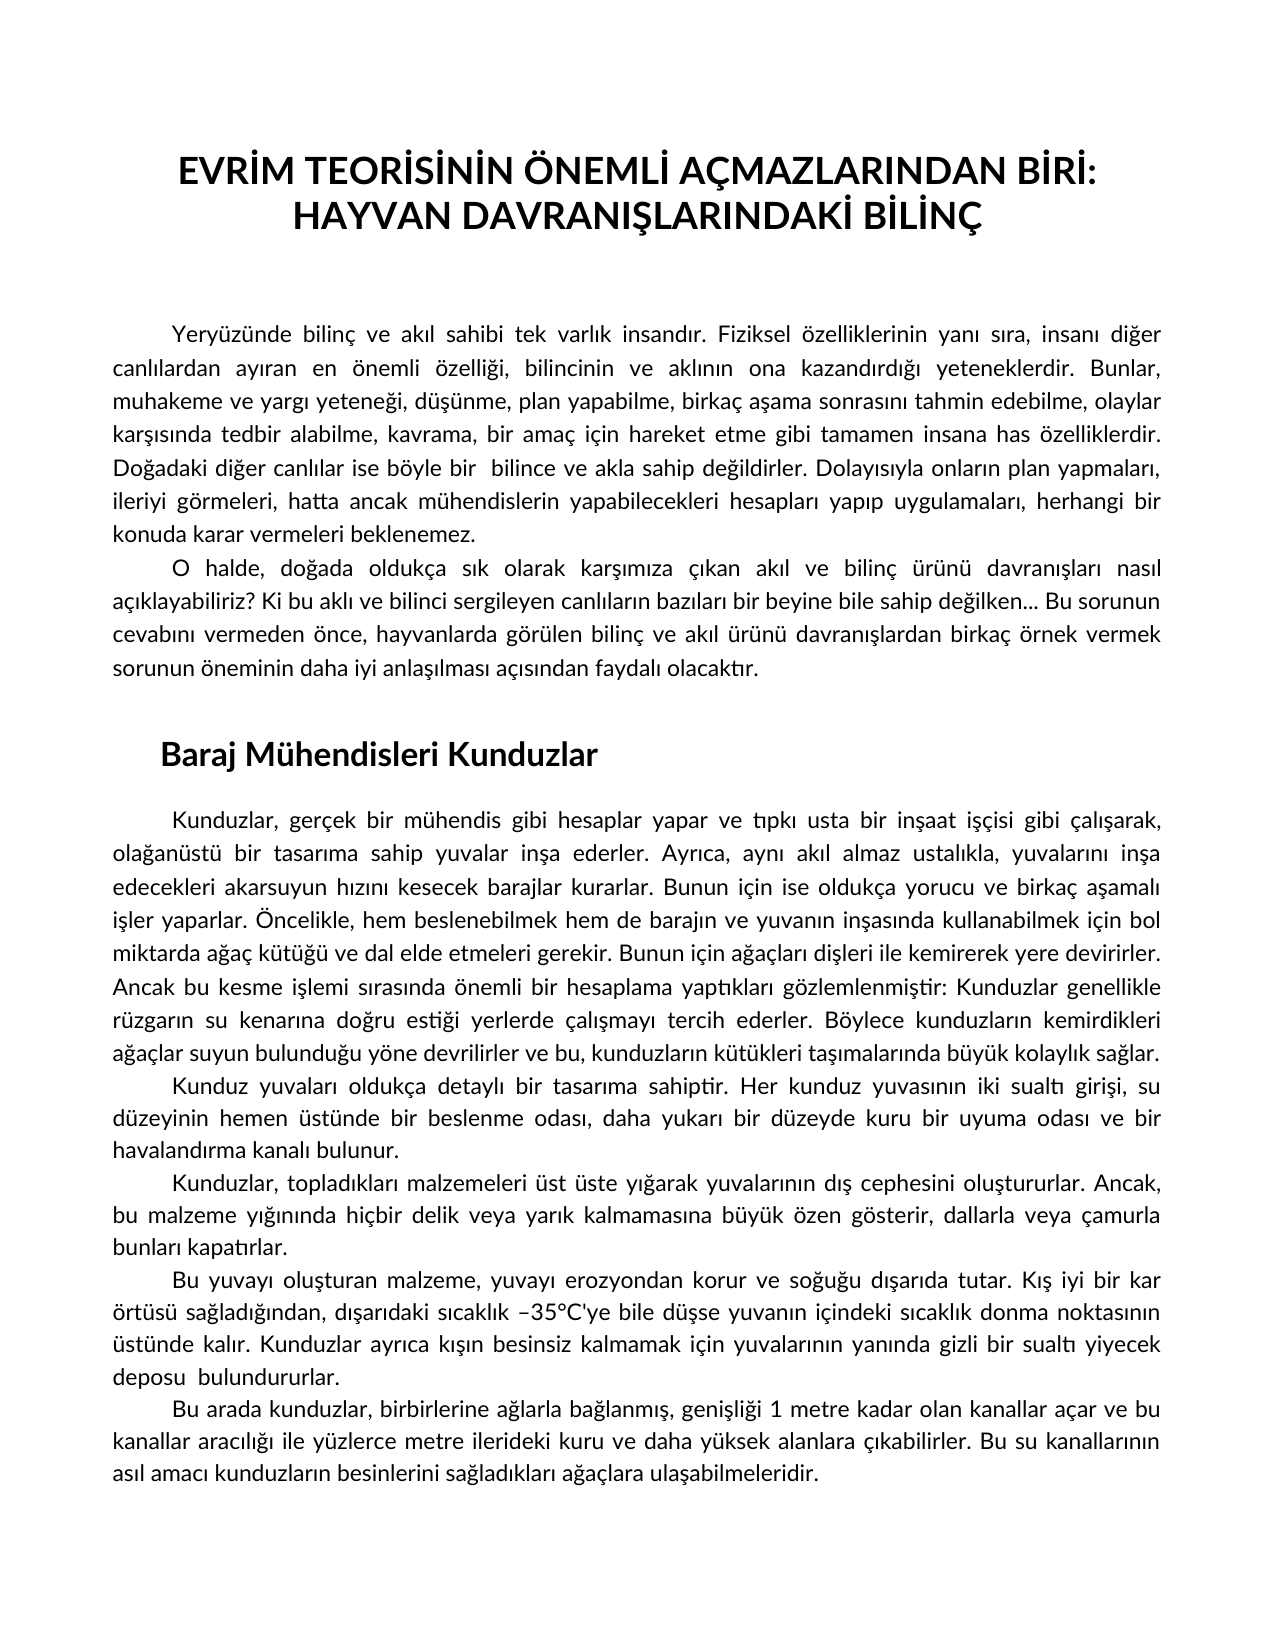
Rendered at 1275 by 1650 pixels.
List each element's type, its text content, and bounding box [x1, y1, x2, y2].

text O halde, doğada oldukça sık olarak karşımıza çıkan akıl ve bilinç ürünü davranışları nasıl açıklayabiliriz? Ki bu aklı ve bilinci sergileyen canlıların bazıları bir beyine bile sahip değilken... Bu sorunun cevabını vermeden önce, hayvanlarda görülen bilinç ve akıl ürünü davranışlardan birkaç örnek vermek sorunun öneminin daha iyi anlaşılması açısından faydalı olacaktır. [112, 549, 1162, 683]
text Yeryüzünde bilinç ve akıl sahibi tek varlık insandır. Fiziksel özelliklerinin yanı sıra, insanı diğer canlılardan ayıran en önemli özelliği, bilincinin ve aklının ona kazandırdığı yeteneklerdir. Bunlar, muhakeme ve yargı yeteneği, düşünme, plan yapabilme, birkaç aşama sonrasını tahmin edebilme, olaylar karşısında tedbir alabilme, kavrama, bir amaç için hareket etme gibi tamamen insana has özelliklerdir. Doğadaki diğer canlılar ise böyle bir bilince ve akla sahip değildirler. Dolayısıyla onların plan yapmaları, ileriyi görmeleri, hatta ancak mühendislerin yapabilecekleri hesapları yapıp uygulamaları, herhangi bir konuda karar vermeleri beklenemez. [112, 316, 1162, 549]
text Bu yuvayı oluşturan malzeme, yuvayı erozyondan korur ve soğuğu dışarıda tutar. Kış iyi bir kar örtüsü sağladığından, dışarıdaki sıcaklık –35°C'ye bile düşse yuvanın içindeki sıcaklık donma noktasının üstünde kalır. Kunduzlar ayrıca kışın besinsiz kalmamak için yuvalarının yanında gizli bir sualtı yiyecek deposu bulundururlar. [112, 1262, 1162, 1391]
text Bu arada kunduzlar, birbirlerine ağlarla bağlanmış, genişliği 1 metre kadar olan kanallar açar ve bu kanallar aracılığı ile yüzlerce metre ilerideki kuru ve daha yüksek alanlara çıkabilirler. Bu su kanallarının asıl amacı kunduzların besinlerini sağladıkları ağaçlara ulaşabilmeleridir. [112, 1391, 1162, 1488]
text HAYVAN DAVRANIŞLARINDAKİ BİLİNÇ [112, 193, 1162, 238]
text Baraj Mühendisleri Kunduzlar [160, 743, 1162, 773]
text EVRİM TEORİSİNİN ÖNEMLİ AÇMAZLARINDAN BİRİ: [112, 148, 1162, 193]
text Kunduzlar, gerçek bir mühendis gibi hesaplar yapar ve tıpkı usta bir inşaat işçisi gibi çalışarak, olağanüstü bir tasarıma sahip yuvalar inşa ederler. Ayrıca, aynı akıl almaz ustalıkla, yuvalarını inşa edecekleri akarsuyun hızını kesecek barajlar kurarlar. Bunun için ise oldukça yorucu ve birkaç aşamalı işler yaparlar. Öncelikle, hem beslenebilmek hem de barajın ve yuvanın inşasında kullanabilmek için bol miktarda ağaç kütüğü ve dal elde etmeleri gerekir. Bunun için ağaçları dişleri ile kemirerek yere devirirler. Ancak bu kesme işlemi sırasında önemli bir hesaplama yaptıkları gözlemlenmiştir: Kunduzlar genellikle rüzgarın su kenarına doğru estiği yerlerde çalışmayı tercih ederler. Böylece kunduzların kemirdikleri ağaçlar suyun bulunduğu yöne devrilirler ve bu, kunduzların kütükleri taşımalarında büyük kolaylık sağlar. [112, 802, 1162, 1068]
text Kunduzlar, topladıkları malzemeleri üst üste yığarak yuvalarının dış cephesini oluştururlar. Ancak, bu malzeme yığınında hiçbir delik veya yarık kalmamasına büyük özen gösterir, dallarla veya çamurla bunları kapatırlar. [112, 1165, 1162, 1262]
text Kunduz yuvaları oldukça detaylı bir tasarıma sahiptir. Her kunduz yuvasının iki sualtı girişi, su düzeyinin hemen üstünde bir beslenme odası, daha yukarı bir düzeyde kuru bir uyuma odası ve bir havalandırma kanalı bulunur. [112, 1068, 1162, 1165]
